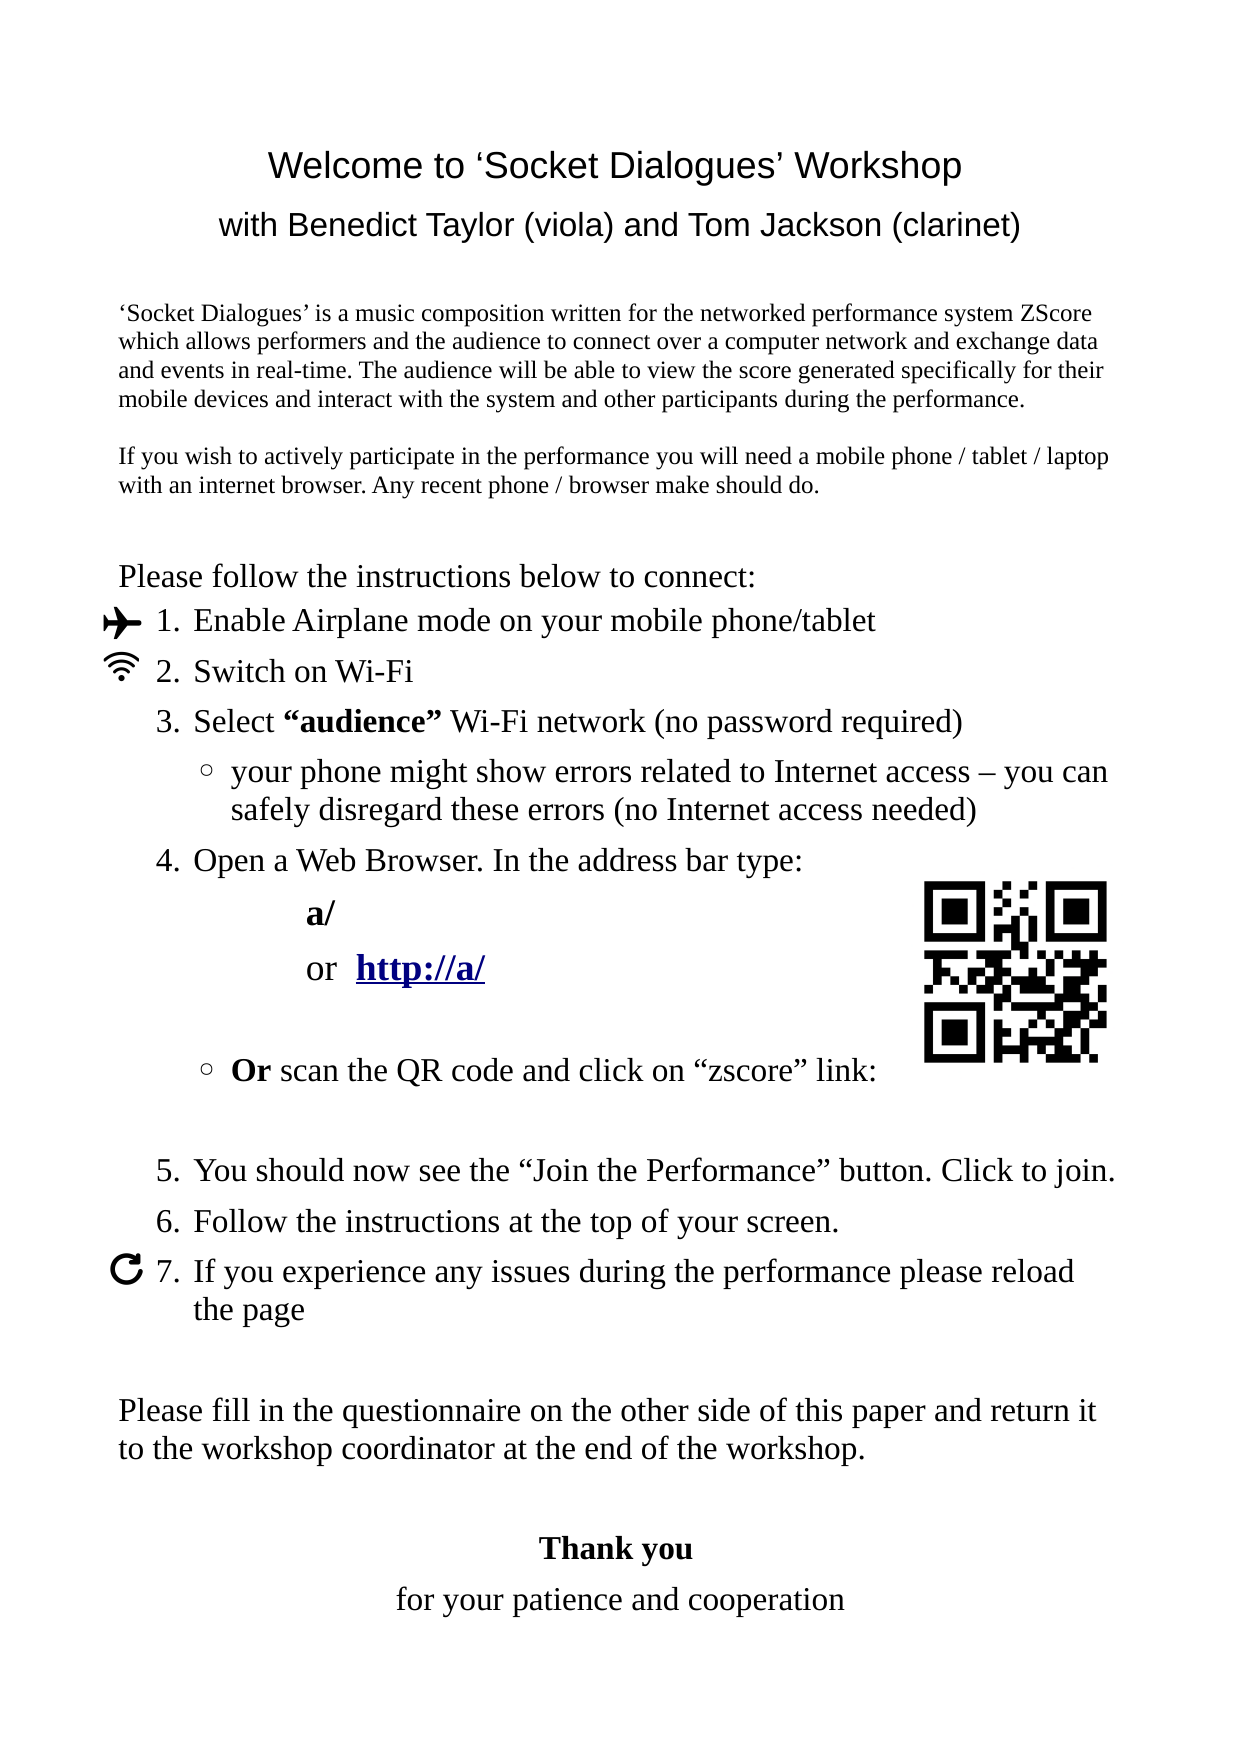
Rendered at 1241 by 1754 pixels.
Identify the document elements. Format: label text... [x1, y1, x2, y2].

picture [907, 864, 1124, 1080]
picture [101, 605, 143, 641]
list Open a Web Browser. In the address bar type: [156, 840, 1122, 878]
title Welcome to ‘Socket Dialogues’ Workshop [118, 143, 1122, 186]
picture [108, 1251, 144, 1287]
list If you experience any issues during the performance please reload the page [156, 1251, 1122, 1328]
list your phone might show errors related to Internet access – you can safely disregard these errors (no Internet access needed) [193, 751, 1122, 828]
text Please follow the instructions below to connect: [118, 556, 1122, 595]
text for your patience and cooperation [118, 1579, 1122, 1617]
text Thank you [118, 1528, 1122, 1567]
list Follow the instructions at the top of your screen. [156, 1201, 1122, 1239]
list Or scan the QR code and click on “zscore” link: [193, 1050, 1122, 1088]
list Enable Airplane mode on your mobile phone/tablet [156, 601, 1122, 639]
list Select “audience” Wi-Fi network (no password required) [156, 701, 1122, 739]
list Switch on Wi-Fi [156, 651, 1122, 689]
picture [103, 648, 139, 685]
text Please fill in the questionnaire on the other side of this paper and return it to the workshop coordinator at the end of the workshop. [118, 1390, 1122, 1466]
list or http://a/ [268, 945, 907, 988]
list You should now see the “Join the Performance” button. Click to join. [156, 1151, 1122, 1189]
list a/ [268, 890, 907, 933]
text If you wish to actively participate in the performance you will need a mobile phone / tablet / laptop with an internet browser. Any recent phone / browser make should do. [118, 441, 1122, 499]
subtitle with Benedict Taylor (viola) and Tom Jackson (clarinet) [118, 205, 1122, 243]
text ‘Socket Dialogues’ is a music composition written for the networked performance system ZScore which allows performers and the audience to connect over a computer network and exchange data and events in real-time. The audience will be able to view the score generated specifically for their mobile devices and interact with the system and other participants during the performance. [118, 298, 1122, 413]
